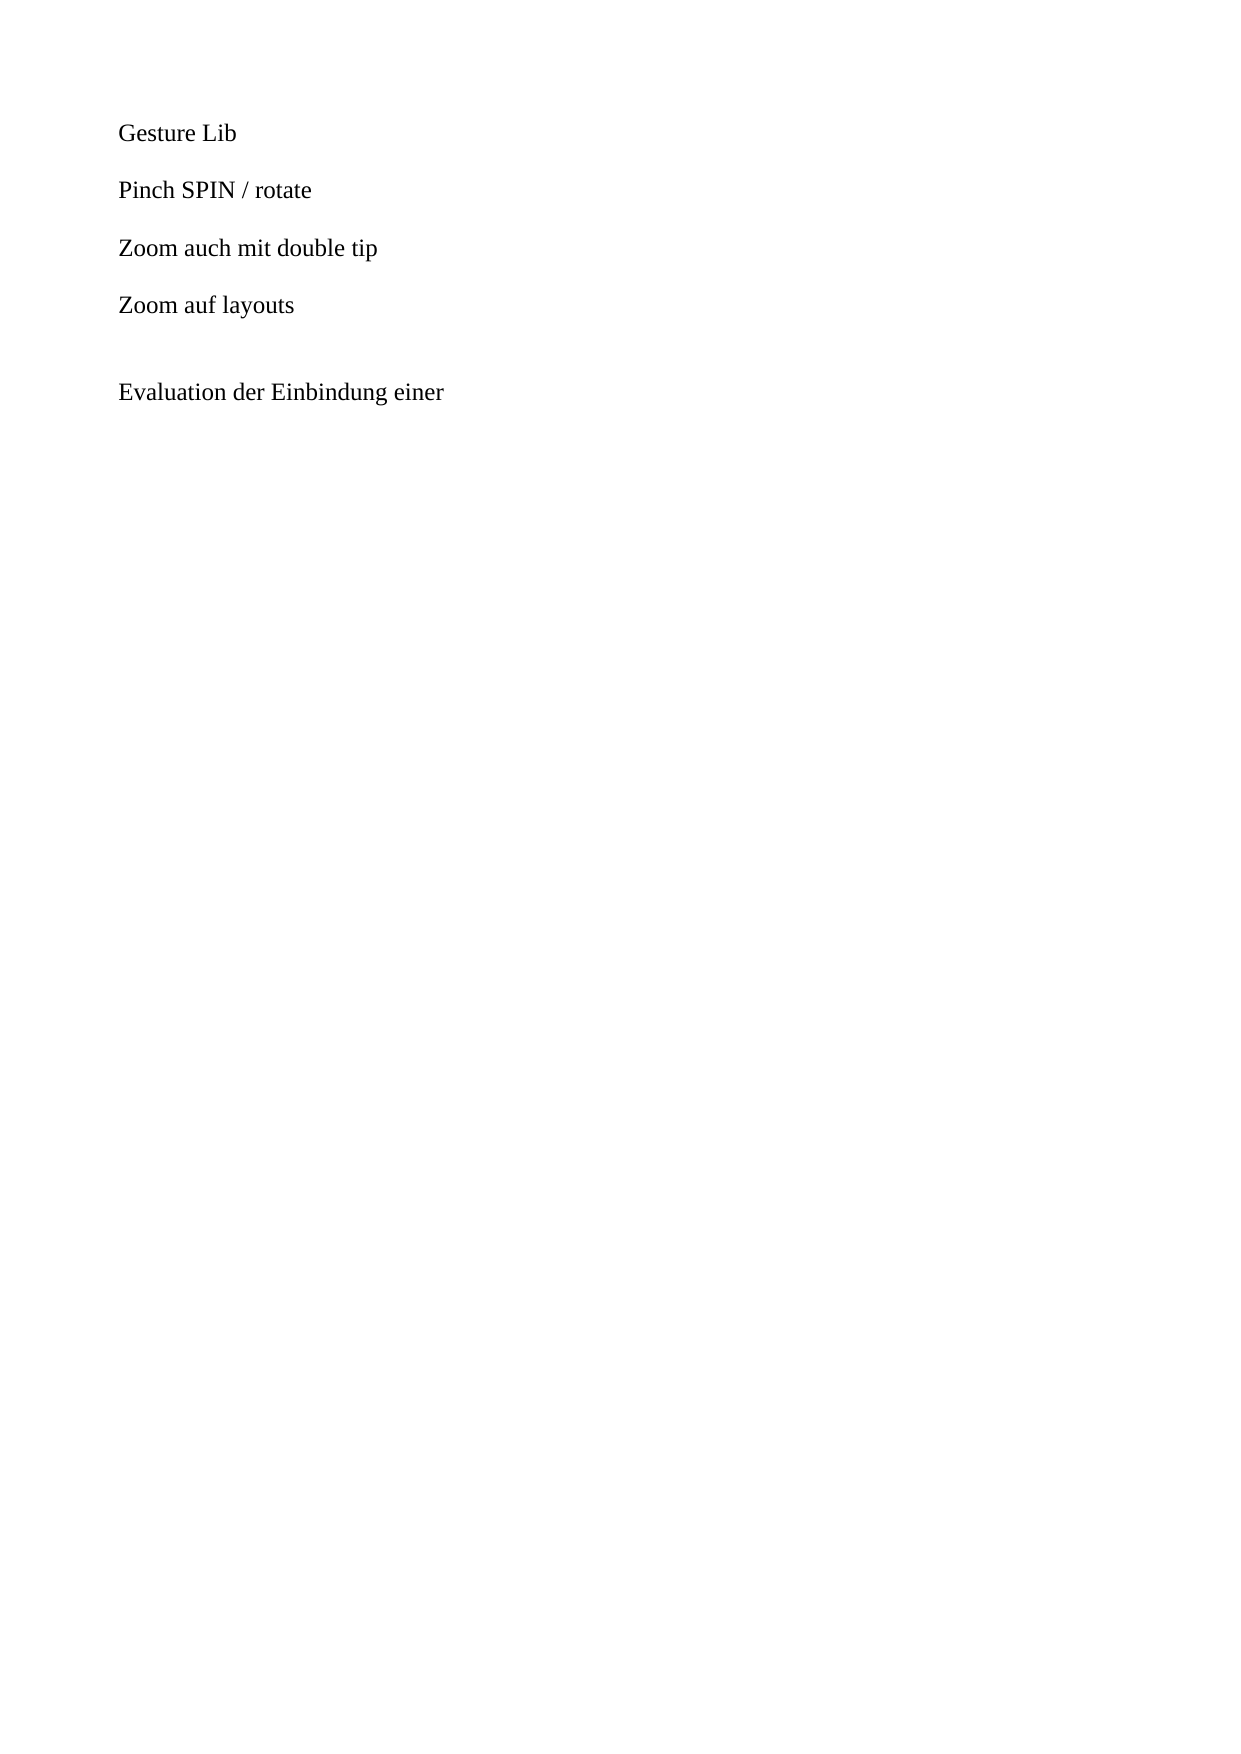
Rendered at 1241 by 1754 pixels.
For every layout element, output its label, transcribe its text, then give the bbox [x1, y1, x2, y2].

text Zoom auf layouts [118, 291, 1122, 319]
text Zoom auch mit double tip [118, 233, 1122, 262]
text Gesture Lib [118, 118, 1122, 147]
text Pinch SPIN / rotate [118, 176, 1122, 204]
text Evaluation der Einbindung einer [118, 377, 1122, 406]
